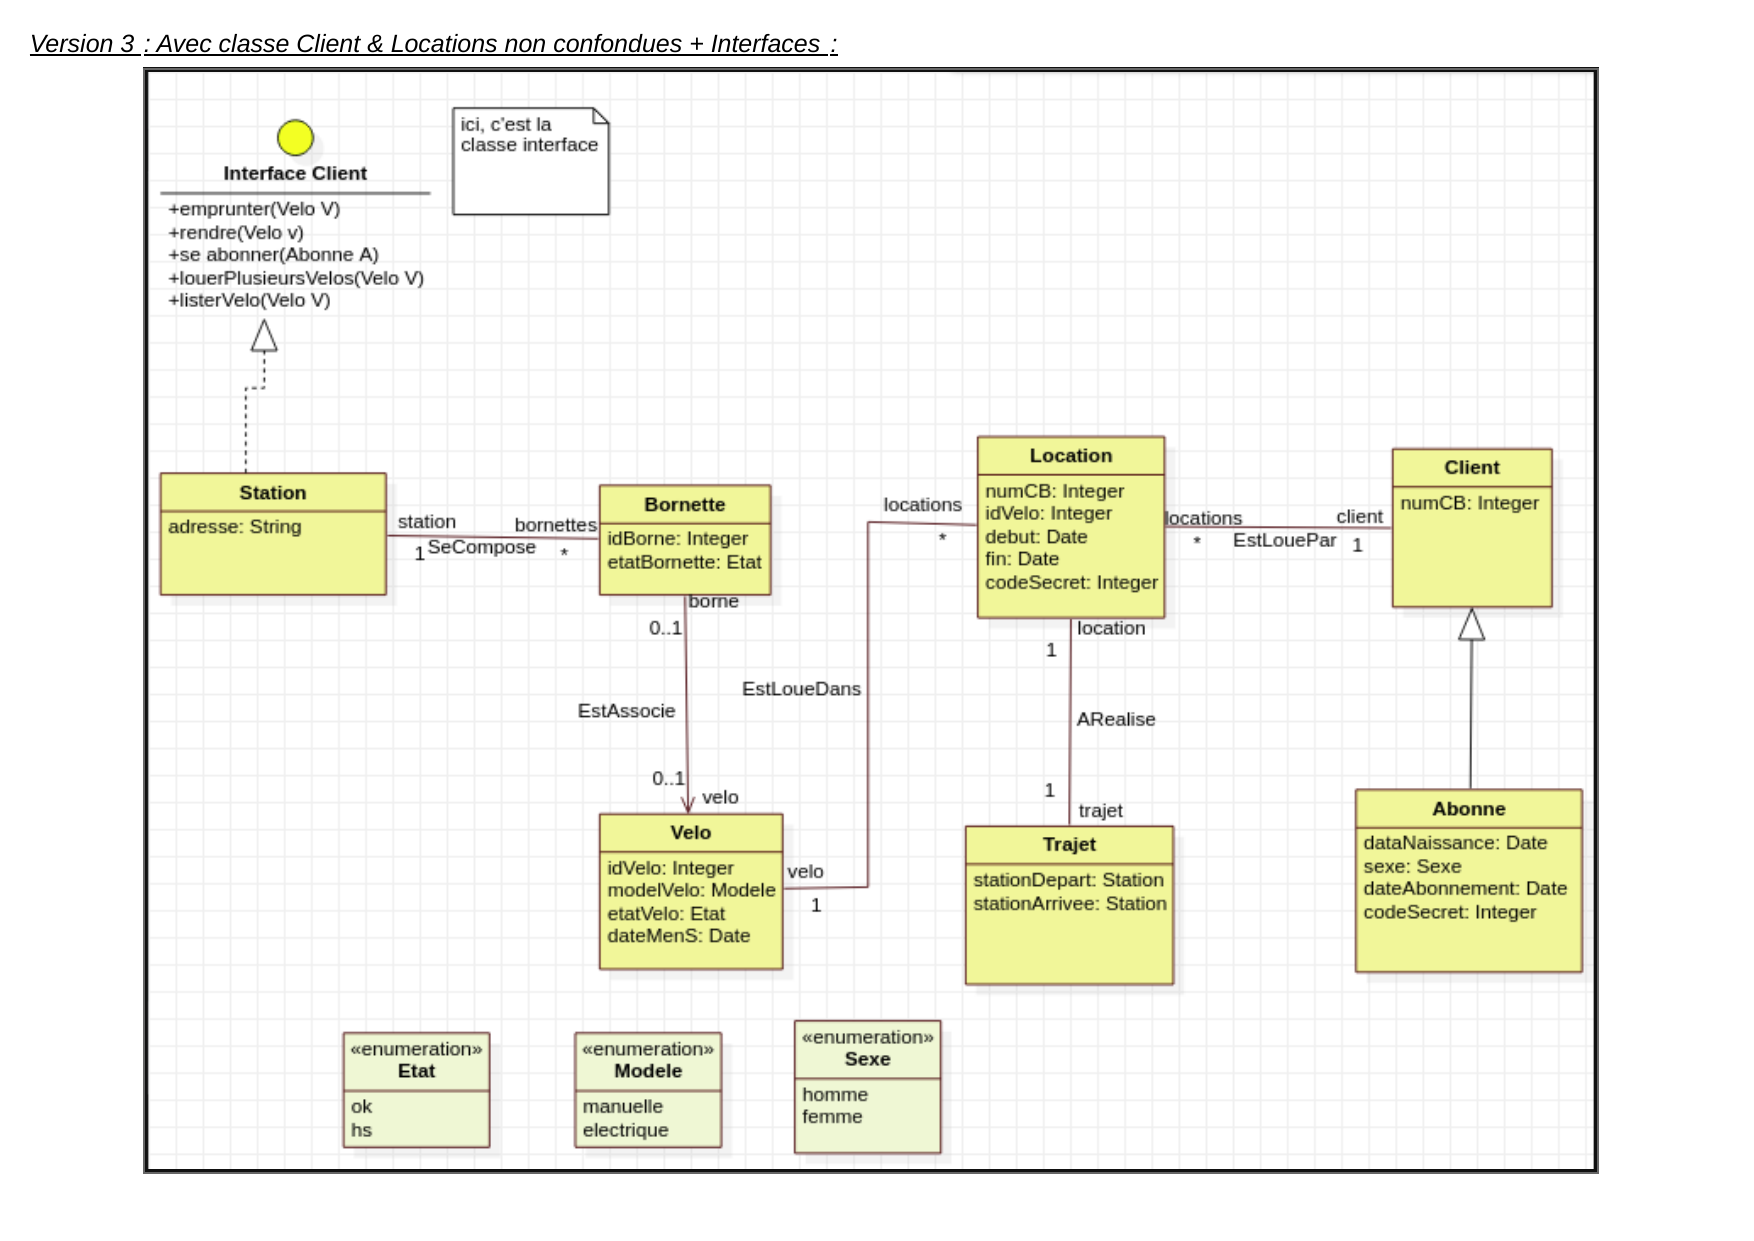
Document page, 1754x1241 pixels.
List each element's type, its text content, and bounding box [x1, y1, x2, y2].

text Version 3 : Avec classe Client & Locations non confondues + Interfaces : [29, 29, 1724, 58]
picture [147, 72, 1594, 1169]
